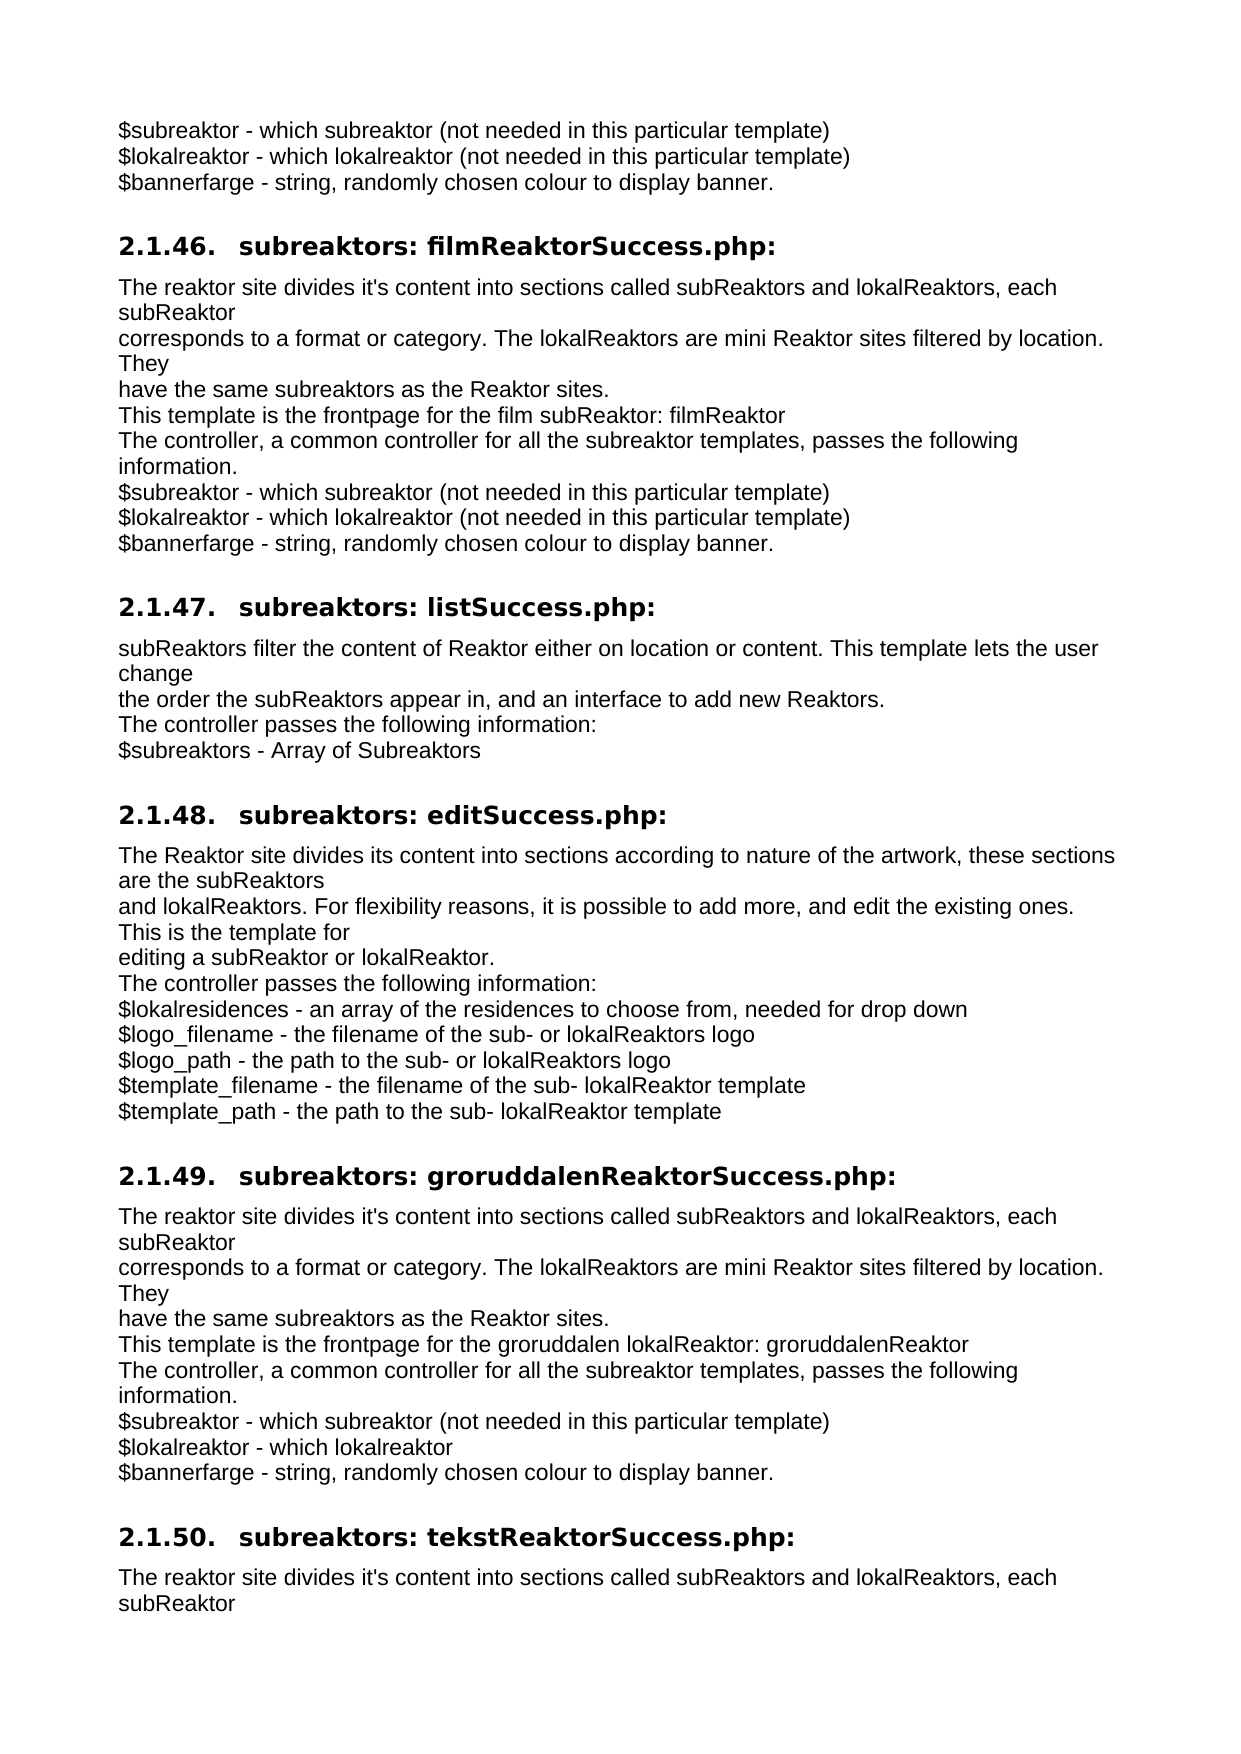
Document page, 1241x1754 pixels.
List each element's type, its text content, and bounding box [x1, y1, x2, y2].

subtitle subreaktors: tekstReaktorSuccess.php: [118, 1523, 1122, 1552]
text $subreaktor - which subreaktor (not needed in this particular template) $lokalreaktor - which lokalreaktor (not needed in this particular template) $bannerfarge - string, randomly chosen colour to display banner. [118, 118, 1122, 195]
subtitle subreaktors: groruddalenReaktorSuccess.php: [118, 1162, 1122, 1191]
text subReaktors filter the content of Reaktor either on location or content. This template lets the user change the order the subReaktors appear in, and an interface to add new Reaktors. The controller passes the following information: $subreaktors - Array of Subreaktors [118, 635, 1122, 763]
text The reaktor site divides it's content into sections called subReaktors and lokalReaktors, each subReaktor corresponds to a format or category. The lokalReaktors are mini Reaktor sites filtered by location. They have the same subreaktors as the Reaktor sites. This template is the frontpage for the groruddalen lokalReaktor: groruddalenReaktor The controller, a common controller for all the subreaktor templates, passes the following information. $subreaktor - which subreaktor (not needed in this particular template) $lokalreaktor - which lokalreaktor $bannerfarge - string, randomly chosen colour to display banner. [118, 1203, 1122, 1485]
subtitle subreaktors: listSuccess.php: [118, 593, 1122, 623]
text The Reaktor site divides its content into sections according to nature of the artwork, these sections are the subReaktors and lokalReaktors. For flexibility reasons, it is possible to add more, and edit the existing ones. This is the template for editing a subReaktor or lokalReaktor. The controller passes the following information: $lokalresidences - an array of the residences to choose from, needed for drop down $logo_filename - the filename of the sub- or lokalReaktors logo $logo_path - the path to the sub- or lokalReaktors logo $template_filename - the filename of the sub- lokalReaktor template $template_path - the path to the sub- lokalReaktor template [118, 842, 1122, 1124]
text The reaktor site divides it's content into sections called subReaktors and lokalReaktors, each subReaktor [118, 1564, 1122, 1616]
subtitle subreaktors: editSuccess.php: [118, 801, 1122, 830]
subtitle subreaktors: filmReaktorSuccess.php: [118, 232, 1122, 262]
text The reaktor site divides it's content into sections called subReaktors and lokalReaktors, each subReaktor corresponds to a format or category. The lokalReaktors are mini Reaktor sites filtered by location. They have the same subreaktors as the Reaktor sites. This template is the frontpage for the film subReaktor: filmReaktor The controller, a common controller for all the subreaktor templates, passes the following information. $subreaktor - which subreaktor (not needed in this particular template) $lokalreaktor - which lokalreaktor (not needed in this particular template) $bannerfarge - string, randomly chosen colour to display banner. [118, 274, 1122, 556]
